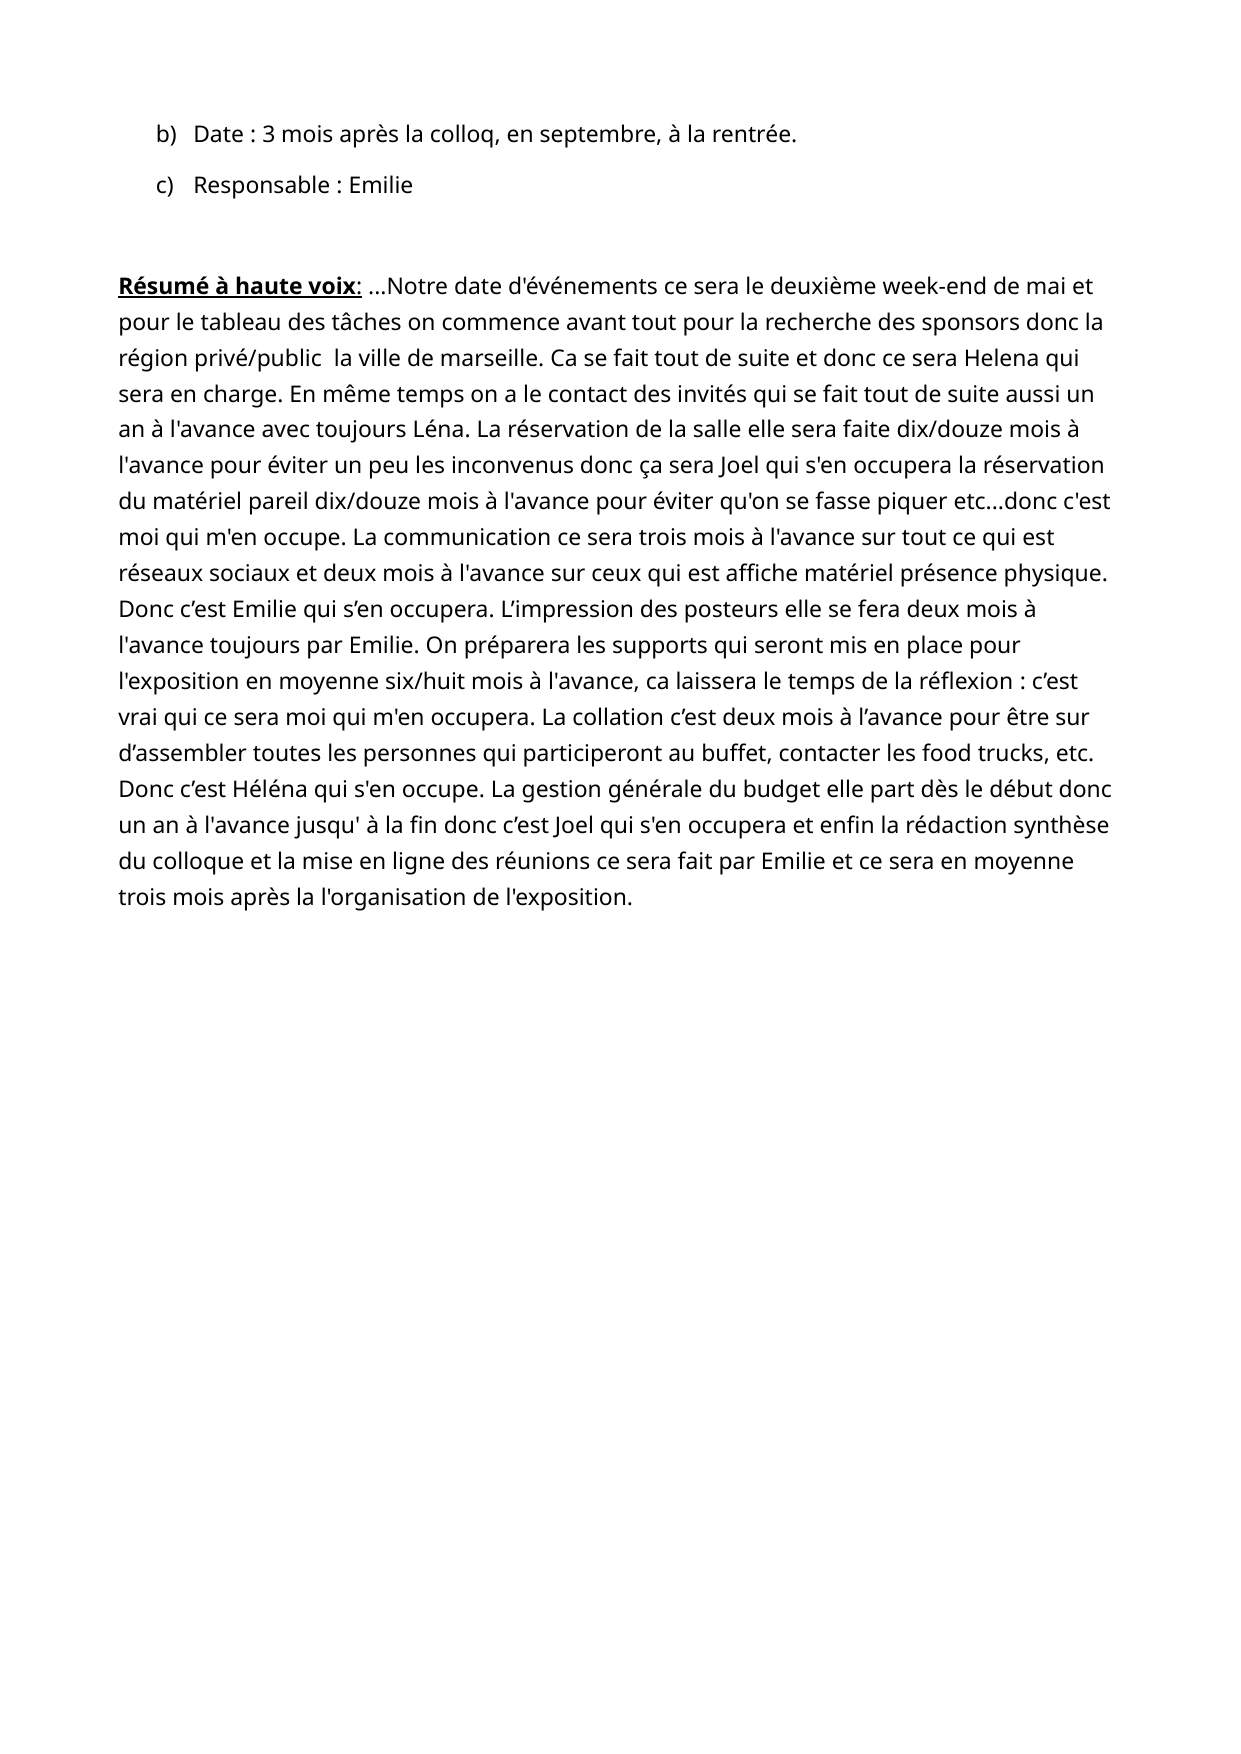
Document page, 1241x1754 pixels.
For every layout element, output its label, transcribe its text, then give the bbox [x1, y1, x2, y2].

text Résumé à haute voix: ...Notre date d'événements ce sera le deuxième week-end de mai et pour le tableau des tâches on commence avant tout pour la recherche des sponsors donc la région privé/public la ville de marseille. Ca se fait tout de suite et donc ce sera Helena qui sera en charge. En même temps on a le contact des invités qui se fait tout de suite aussi un an à l'avance avec toujours Léna. La réservation de la salle elle sera faite dix/douze mois à l'avance pour éviter un peu les inconvenus donc ça sera Joel qui s'en occupera la réservation du matériel pareil dix/douze mois à l'avance pour éviter qu'on se fasse piquer etc...donc c'est moi qui m'en occupe. La communication ce sera trois mois à l'avance sur tout ce qui est réseaux sociaux et deux mois à l'avance sur ceux qui est affiche matériel présence physique. Donc c’est Emilie qui s’en occupera. L’impression des posteurs elle se fera deux mois à l'avance toujours par Emilie. On préparera les supports qui seront mis en place pour l'exposition en moyenne six/huit mois à l'avance, ca laissera le temps de la réflexion : c’est vrai qui ce sera moi qui m'en occupera. La collation c’est deux mois à l’avance pour être sur d’assembler toutes les personnes qui participeront au buffet, contacter les food trucks, etc. Donc c’est Héléna qui s'en occupe. La gestion générale du budget elle part dès le début donc un an à l'avance jusqu' à la fin donc c’est Joel qui s'en occupera et enfin la rédaction synthèse du colloque et la mise en ligne des réunions ce sera fait par Emilie et ce sera en moyenne trois mois après la l'organisation de l'exposition. [118, 270, 1122, 912]
list Date : 3 mois après la colloq, en septembre, à la rentrée. [156, 118, 1122, 149]
list Responsable : Emilie [156, 169, 1122, 200]
